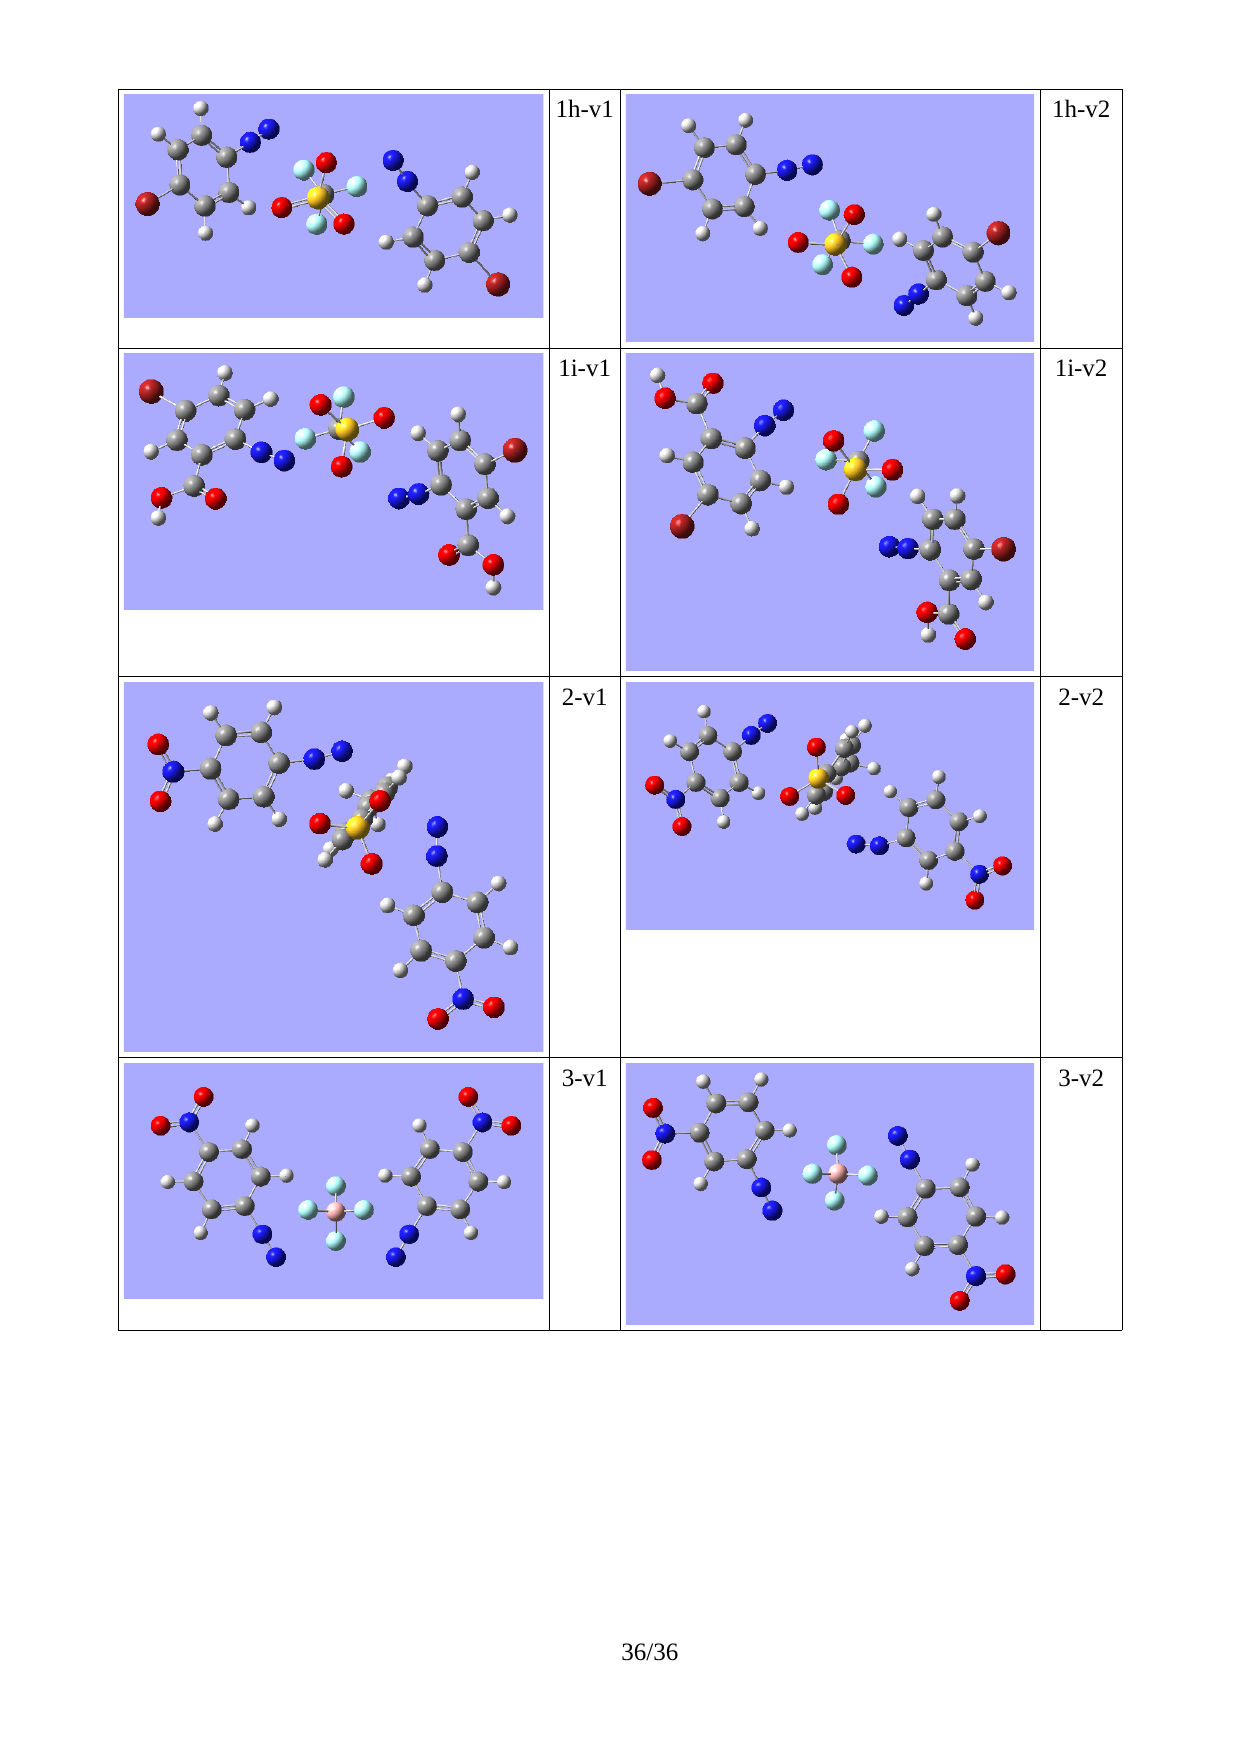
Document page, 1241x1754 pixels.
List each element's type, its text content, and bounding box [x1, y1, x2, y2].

picture [123, 353, 544, 610]
table_cell [621, 1058, 1040, 1330]
picture [123, 94, 544, 318]
table_cell [119, 349, 549, 676]
table_cell 1h-v1 [550, 90, 620, 348]
table_cell [621, 677, 1040, 1057]
table_cell [119, 677, 549, 1057]
table_cell [119, 90, 549, 348]
table_cell 2-v1 [550, 677, 620, 1057]
table_cell 3-v1 [550, 1058, 620, 1330]
picture [625, 1063, 1035, 1325]
table_cell 3-v2 [1041, 1058, 1122, 1330]
table_cell 2-v2 [1041, 677, 1122, 1057]
picture [123, 682, 544, 1052]
picture [625, 94, 1035, 342]
picture [123, 1063, 544, 1299]
picture [625, 682, 1035, 930]
table_cell 1i-v2 [1041, 349, 1122, 676]
table_cell [119, 1058, 549, 1330]
table_cell 1i-v1 [550, 349, 620, 676]
table_cell [621, 90, 1040, 348]
picture [625, 353, 1035, 671]
table_cell [621, 349, 1040, 676]
table_cell 1h-v2 [1041, 90, 1122, 348]
